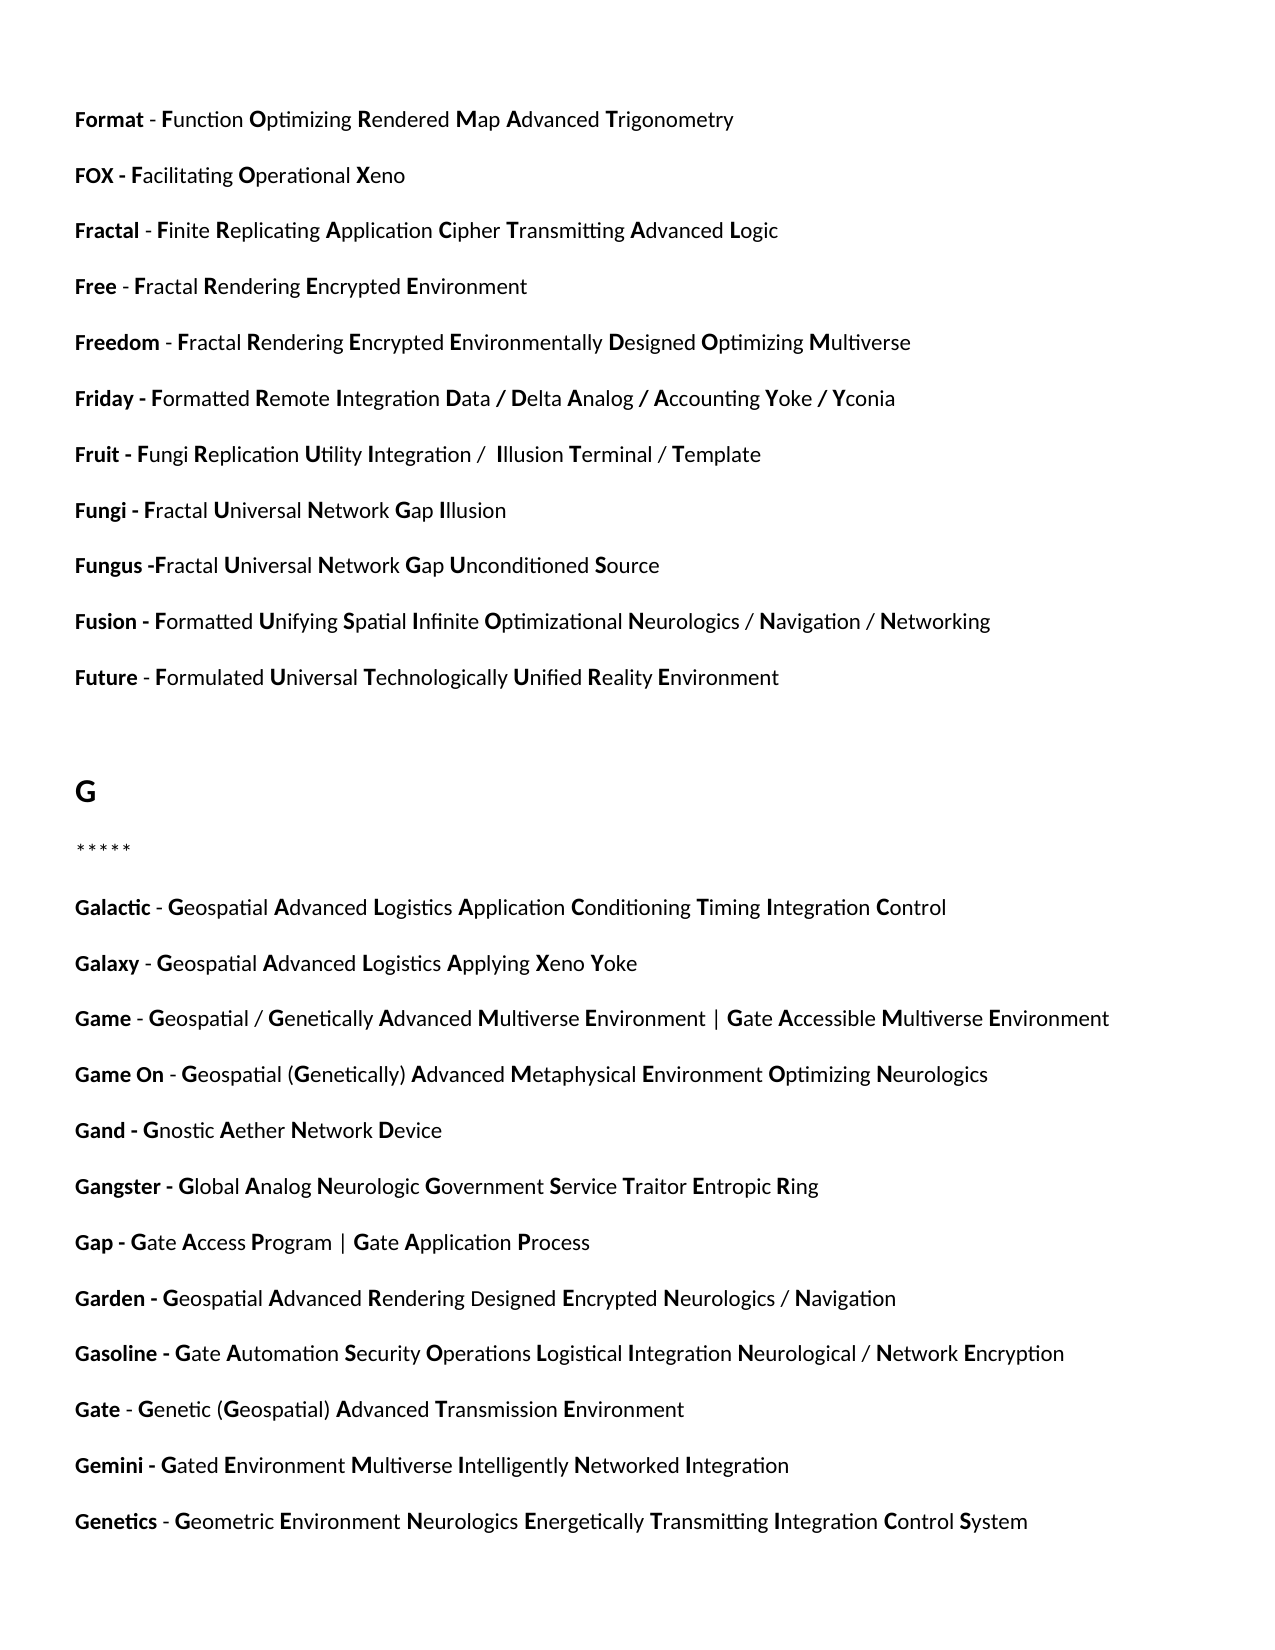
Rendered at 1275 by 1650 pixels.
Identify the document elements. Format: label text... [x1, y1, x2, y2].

text Gangster - Global Analog Neurologic Government Service Traitor Entropic Ring [75, 1170, 1200, 1201]
text ***** [75, 838, 1200, 866]
text Galactic - Geospatial Advanced Logistics Application Conditioning Timing Integration Control [75, 891, 1200, 921]
text Gasoline - Gate Automation Security Operations Logistical Integration Neurological / Network Encryption [75, 1337, 1200, 1368]
text Fungus -Fractal Universal Network Gap Unconditioned Source [75, 550, 1200, 580]
text Fruit - Fungi Replication Utility Integration / Illusion Terminal / Template [75, 438, 1200, 468]
text Gap - Gate Access Program | Gate Application Process [75, 1226, 1200, 1256]
text Fractal - Finite Replicating Application Cipher Transmitting Advanced Logic [75, 215, 1200, 245]
text Genetics - Geometric Environment Neurologics Energetically Transmitting Integration Control System [75, 1505, 1200, 1536]
text Gand - Gnostic Aether Network Device [75, 1114, 1200, 1145]
text Future - Formulated Universal Technologically Unified Reality Environment [75, 661, 1200, 692]
text Game - Geospatial / Genetically Advanced Multiverse Environment | Gate Accessible Multiverse Environment [75, 1002, 1200, 1033]
text FOX - Facilitating Operational Xeno [75, 159, 1200, 189]
text Format - Function Optimizing Rendered Map Advanced Trigonometry [75, 103, 1200, 133]
text Free - Fractal Rendering Encrypted Environment [75, 271, 1200, 301]
text G [75, 770, 1200, 811]
text Game On - Geospatial (Genetically) Advanced Metaphysical Environment Optimizing Neurologics [75, 1058, 1200, 1089]
text Garden - Geospatial Advanced Rendering Designed Encrypted Neurologics / Navigation [75, 1282, 1200, 1312]
text Gemini - Gated Environment Multiverse Intelligently Networked Integration [75, 1449, 1200, 1480]
text Galaxy - Geospatial Advanced Logistics Applying Xeno Yoke [75, 947, 1200, 977]
text Fusion - Formatted Unifying Spatial Infinite Optimizational Neurologics / Navigation / Networking [75, 606, 1200, 636]
text Fungi - Fractal Universal Network Gap Illusion [75, 494, 1200, 524]
text Friday - Formatted Remote Integration Data / Delta Analog / Accounting Yoke / Yconia [75, 382, 1200, 413]
text Freedom - Fractal Rendering Encrypted Environmentally Designed Optimizing Multiverse [75, 326, 1200, 357]
text Gate - Genetic (Geospatial) Advanced Transmission Environment [75, 1393, 1200, 1424]
